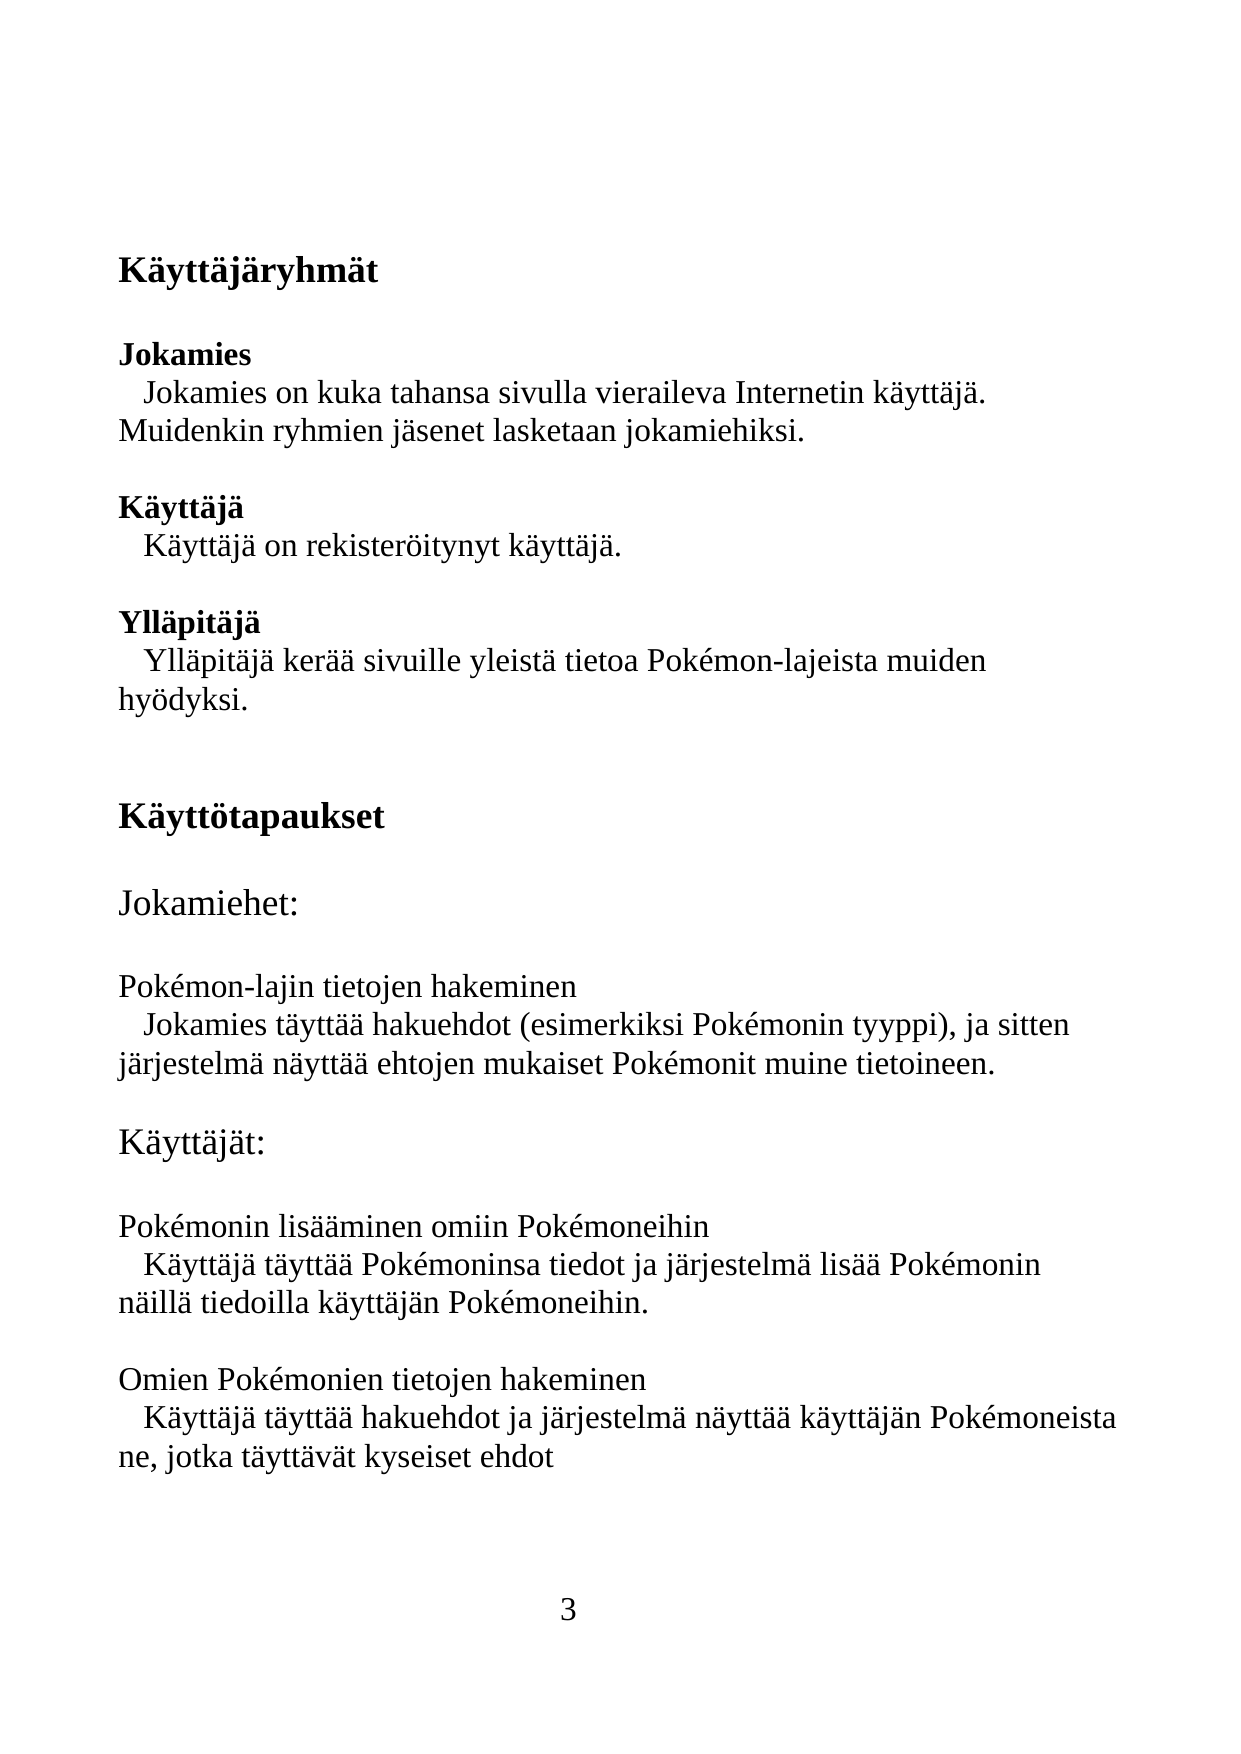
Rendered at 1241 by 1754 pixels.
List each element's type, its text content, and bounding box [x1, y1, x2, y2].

text Käyttäjä täyttää hakuehdot ja järjestelmä näyttää käyttäjän Pokémoneista ne, jotka täyttävät kyseiset ehdot [118, 1397, 1122, 1474]
text Pokémon-lajin tietojen hakeminen [118, 966, 1122, 1004]
text Käyttäjät: [118, 1119, 1122, 1163]
text Käyttötapaukset [118, 794, 1122, 837]
text Omien Pokémonien tietojen hakeminen [118, 1359, 1122, 1397]
text Käyttäjäryhmät [118, 247, 1122, 291]
text Ylläpitäjä kerää sivuille yleistä tietoa Pokémon-lajeista muiden hyödyksi. [118, 640, 1122, 717]
text Jokamies on kuka tahansa sivulla vieraileva Internetin käyttäjä. Muidenkin ryhmien jäsenet lasketaan jokamiehiksi. [118, 372, 1122, 449]
text Käyttäjä täyttää Pokémoninsa tiedot ja järjestelmä lisää Pokémonin näillä tiedoilla käyttäjän Pokémoneihin. [118, 1244, 1122, 1321]
text Jokamies [118, 334, 1122, 372]
text Jokamies täyttää hakuehdot (esimerkiksi Pokémonin tyyppi), ja sitten järjestelmä näyttää ehtojen mukaiset Pokémonit muine tietoineen. [118, 1004, 1122, 1081]
text 3 [118, 1589, 1122, 1627]
text Ylläpitäjä [118, 602, 1122, 640]
text Jokamiehet: [118, 880, 1122, 923]
text Käyttäjä [118, 487, 1122, 525]
text Käyttäjä on rekisteröitynyt käyttäjä. [118, 525, 1122, 564]
text Pokémonin lisääminen omiin Pokémoneihin [118, 1206, 1122, 1244]
